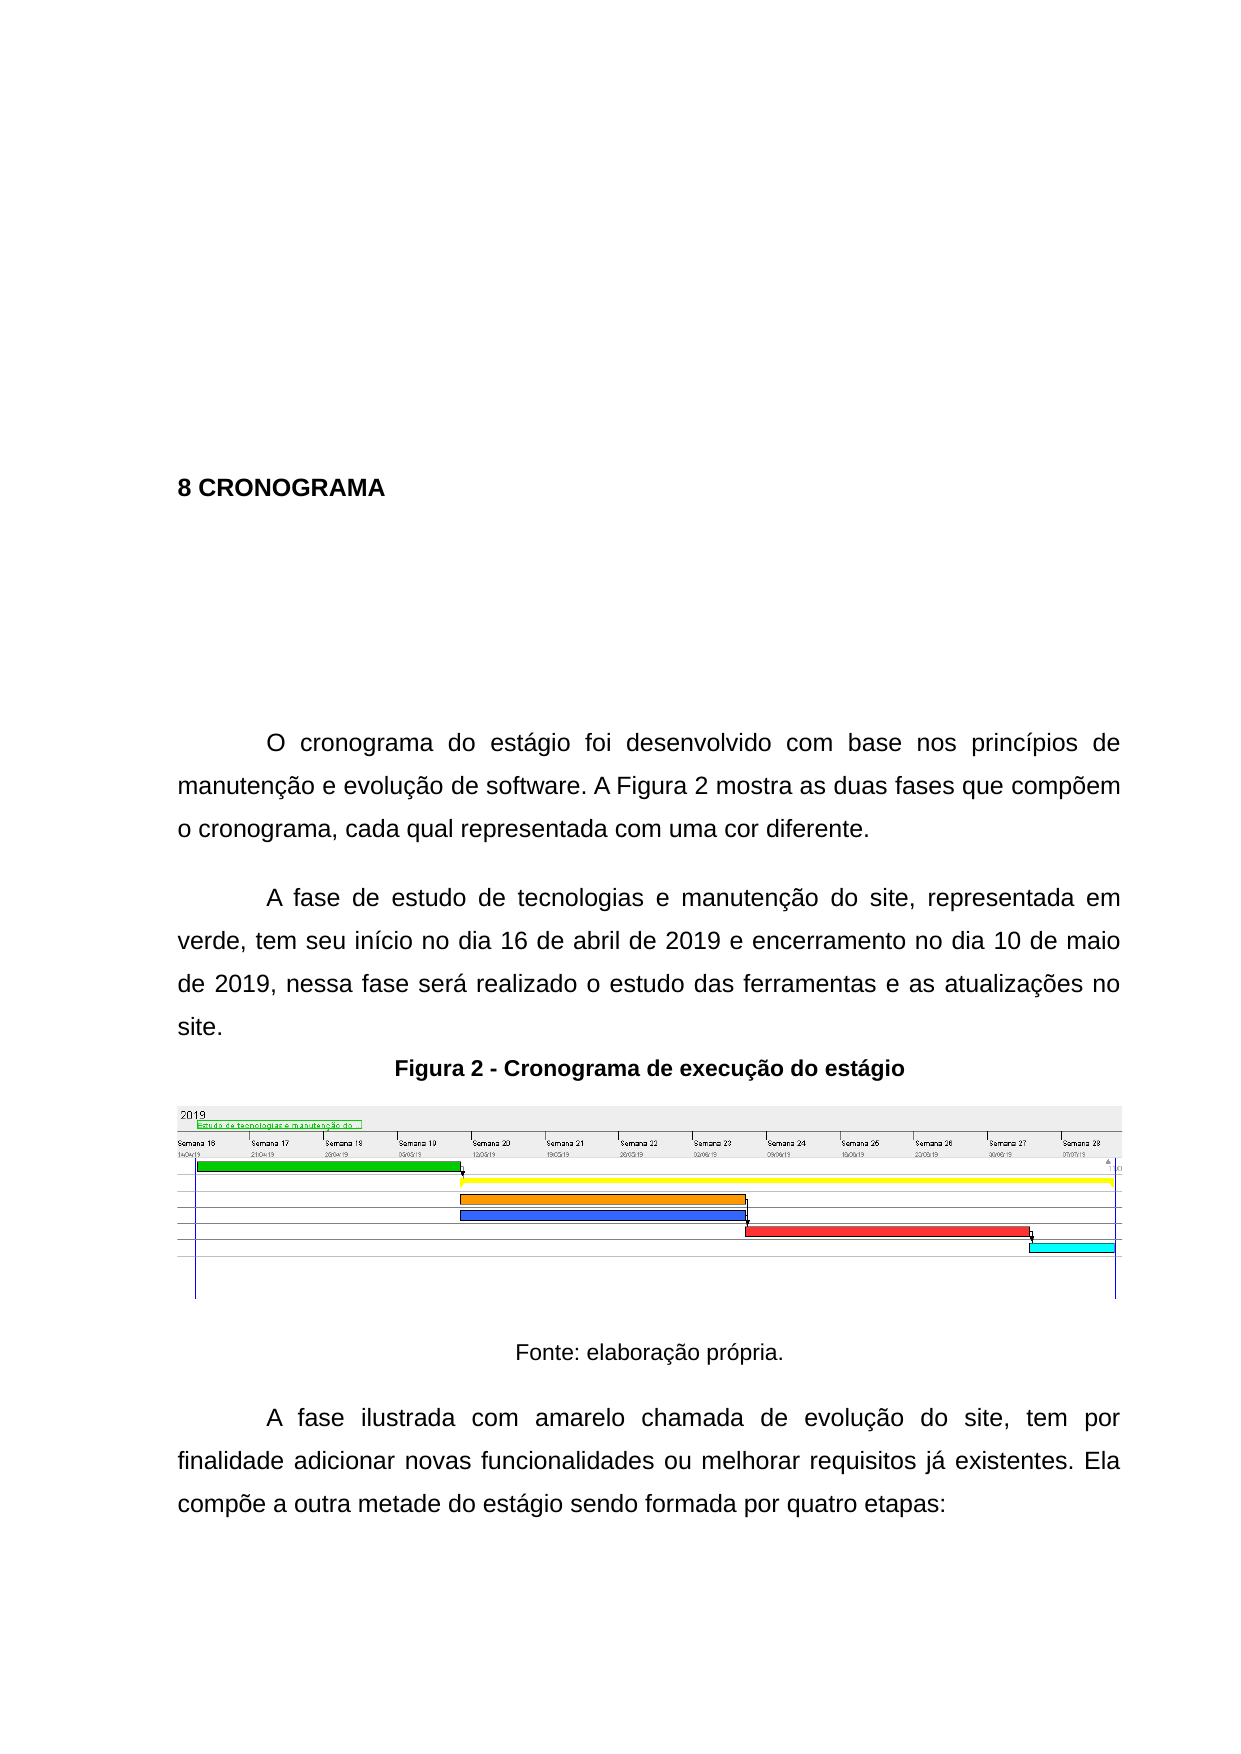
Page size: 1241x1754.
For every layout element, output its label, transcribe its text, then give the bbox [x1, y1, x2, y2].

text A fase ilustrada com amarelo chamada de evolução do site, tem por finalidade adicionar novas funcionalidades ou melhorar requisitos já existentes. Ela compõe a outra metade do estágio sendo formada por quatro etapas: [177, 1403, 1122, 1518]
text 8 CRONOGRAMA [177, 472, 1122, 501]
text Fonte: elaboração própria. [177, 1338, 1122, 1365]
text Figura 2 - Cronograma de execução do estágio [177, 1055, 1122, 1081]
text O cronograma do estágio foi desenvolvido com base nos princípios de manutenção e evolução de software. A Figura 2 mostra as duas fases que compõem o cronograma, cada qual representada com uma cor diferente. [177, 728, 1122, 843]
text A fase de estudo de tecnologias e manutenção do site, representada em verde, tem seu início no dia 16 de abril de 2019 e encerramento no dia 10 de maio de 2019, nessa fase será realizado o estudo das ferramentas e as atualizações no site. [177, 882, 1122, 1041]
picture [177, 1106, 1123, 1299]
